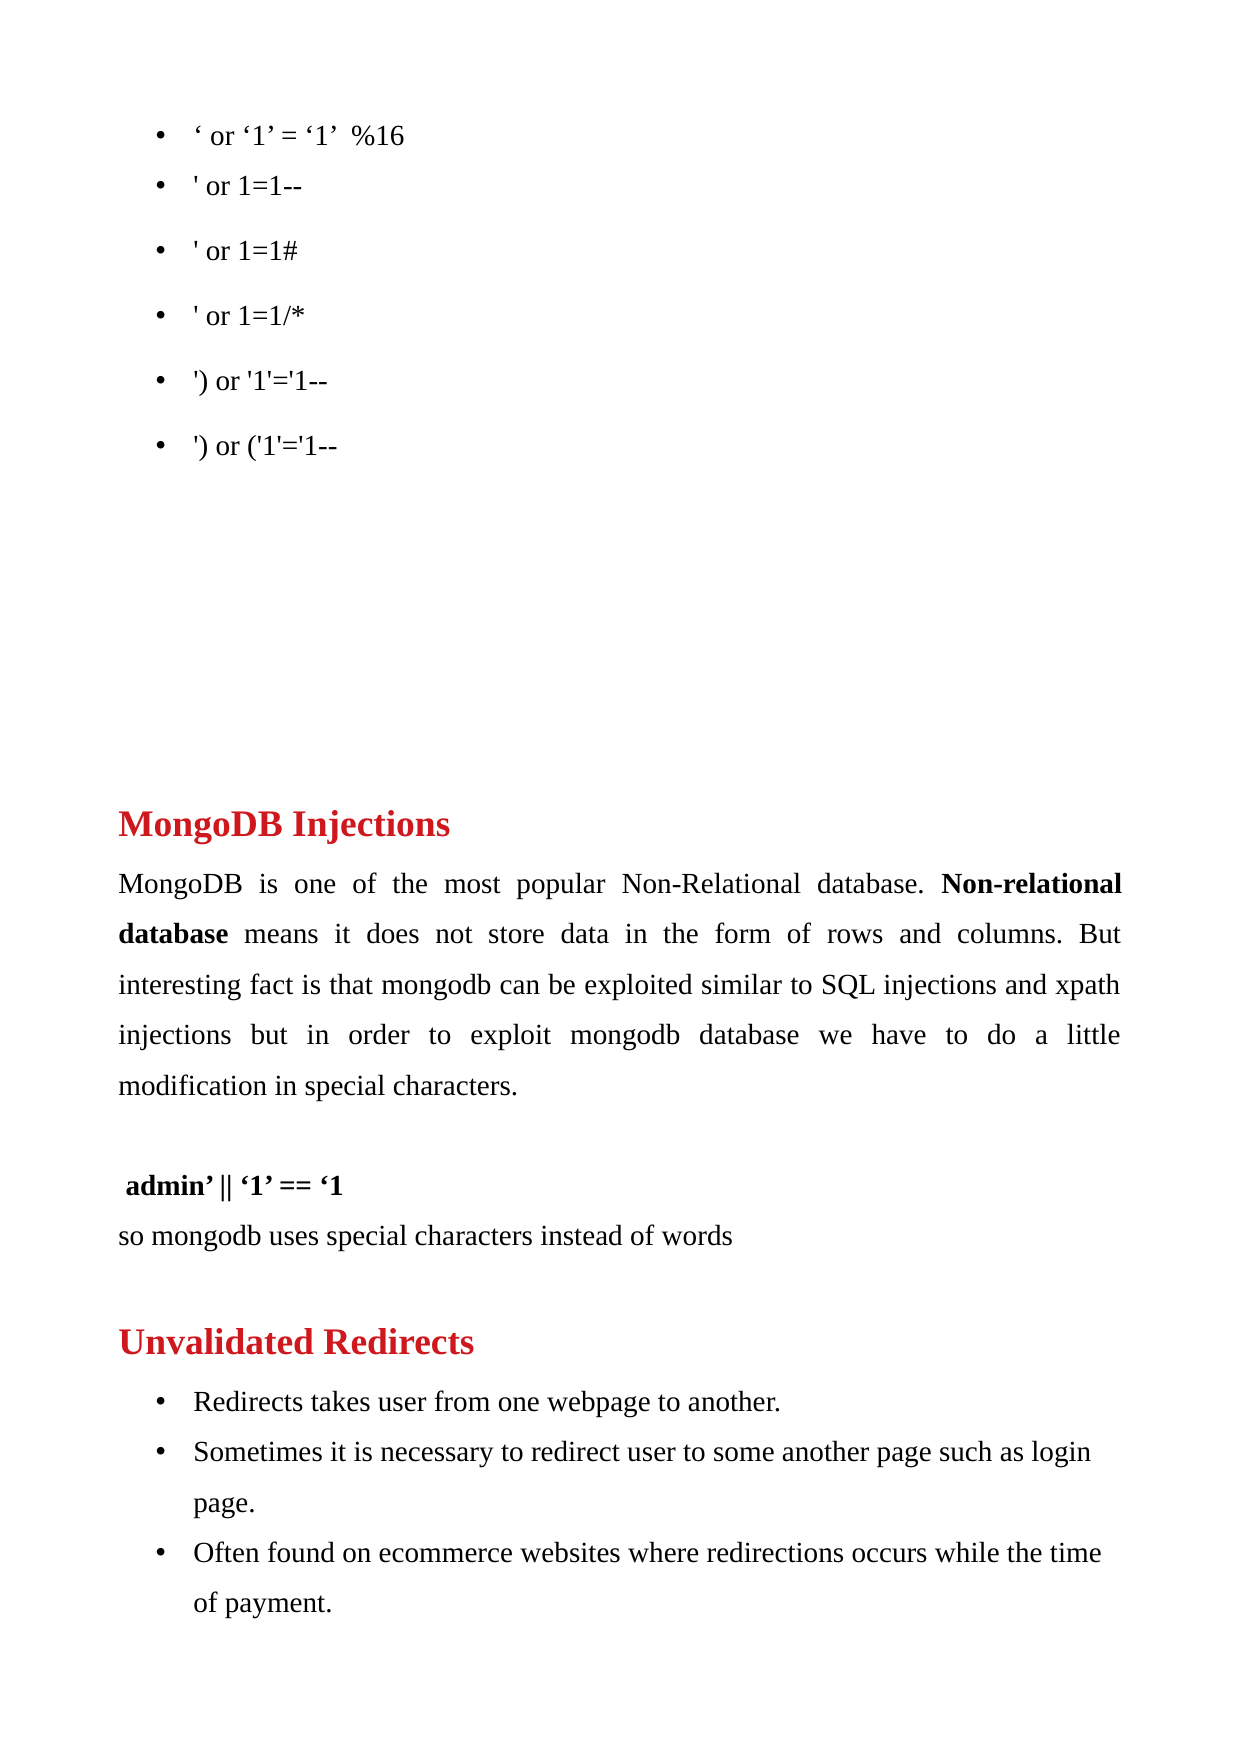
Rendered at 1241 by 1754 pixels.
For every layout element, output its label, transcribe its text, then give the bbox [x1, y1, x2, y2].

text MongoDB is one of the most popular Non-Relational database. Non-relational database means it does not store data in the form of rows and columns. But interesting fact is that mongodb can be exploited similar to SQL injections and xpath injections but in order to exploit mongodb database we have to do a little modification in special characters. [118, 866, 1122, 1101]
list ') or '1'='1-- [156, 363, 1122, 397]
list Redirects takes user from one webpage to another. [156, 1384, 1122, 1417]
text MongoDB Injections [118, 802, 1122, 845]
list ' or 1=1/* [156, 298, 1122, 332]
list Sometimes it is necessary to redirect user to some another page such as login page. [156, 1434, 1122, 1518]
text so mongodb uses special characters instead of words [118, 1218, 1122, 1252]
list ‘ or ‘1’ = ‘1’ %16 [156, 118, 1122, 152]
text Unvalidated Redirects [118, 1319, 1122, 1362]
list ') or ('1'='1-- [156, 428, 1122, 462]
list Often found on ecommerce websites where redirections occurs while the time of payment. [156, 1535, 1122, 1619]
list ' or 1=1-- [156, 168, 1122, 202]
list ' or 1=1# [156, 233, 1122, 267]
text admin’ || ‘1’ == ‘1 [118, 1168, 1122, 1202]
